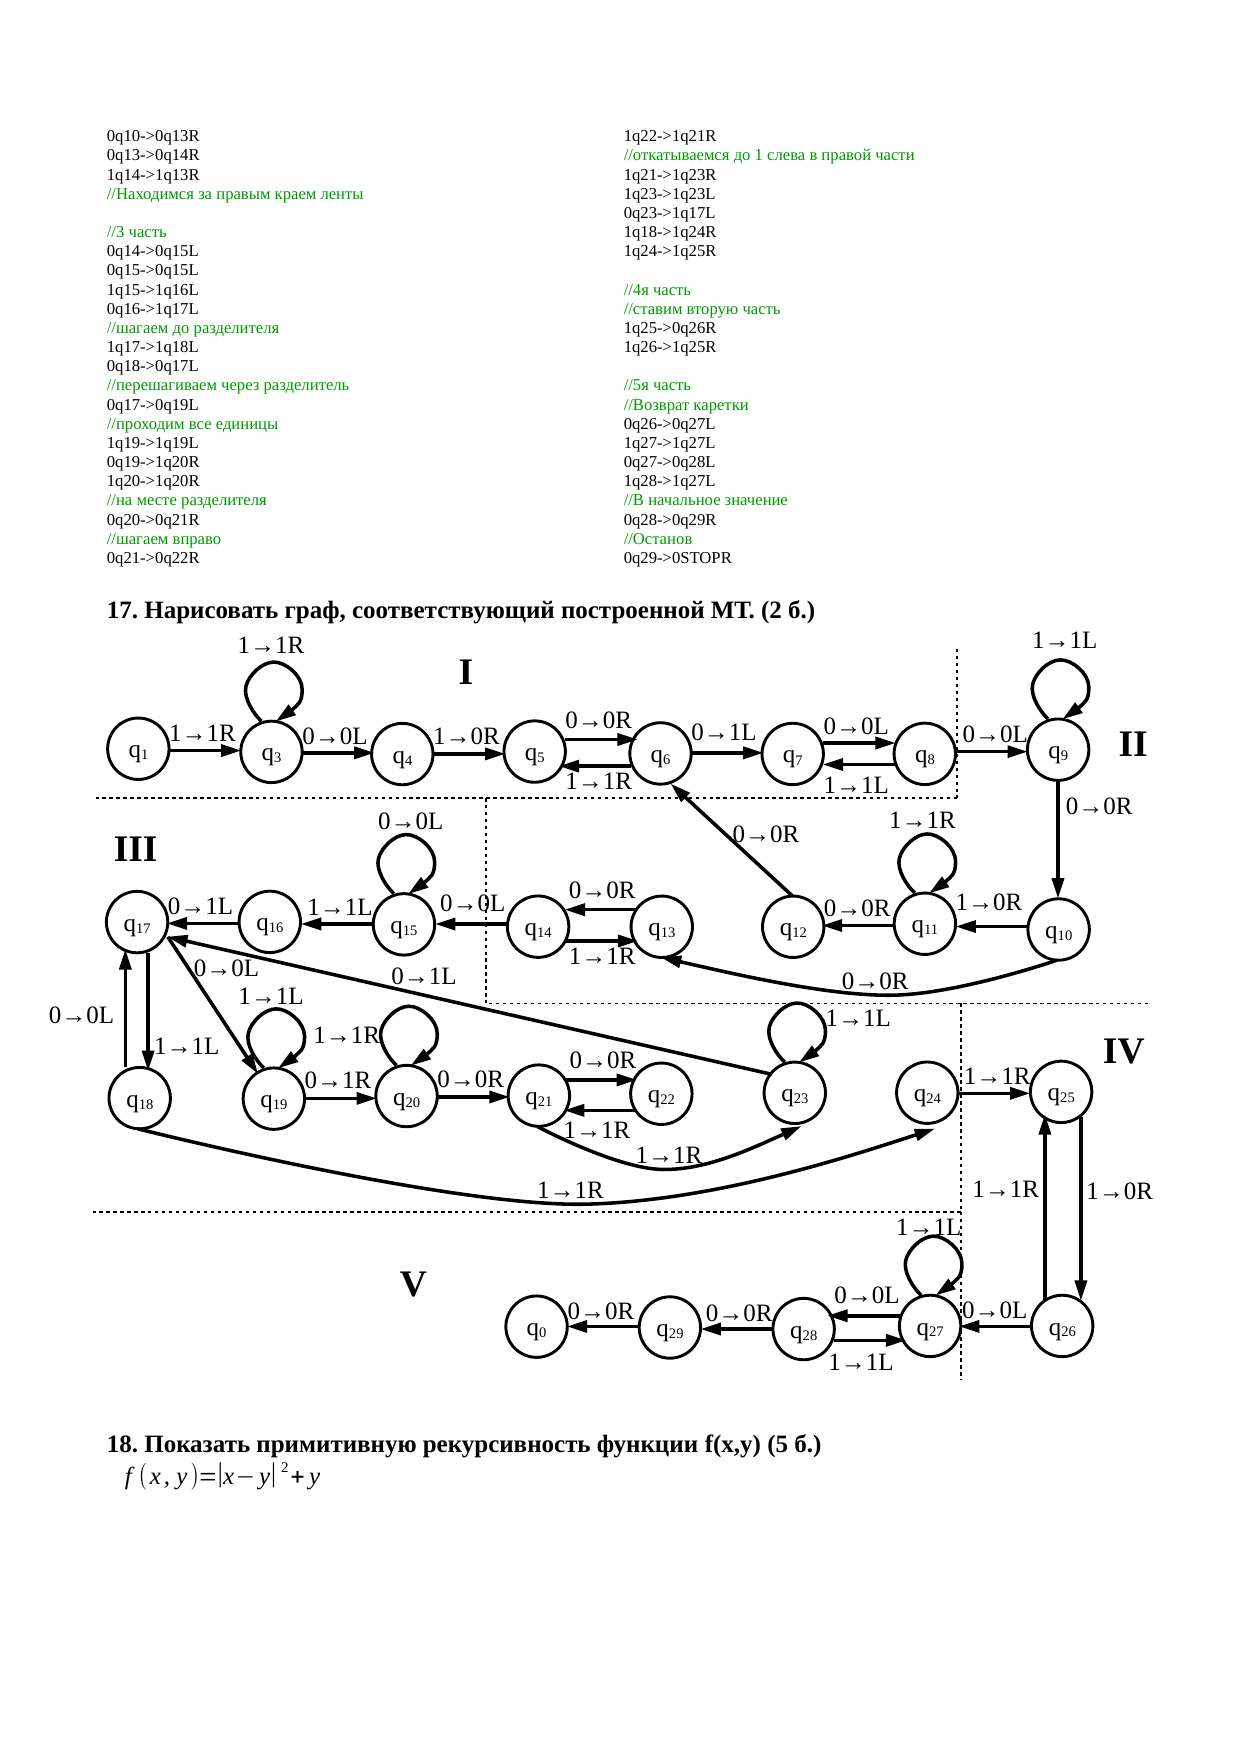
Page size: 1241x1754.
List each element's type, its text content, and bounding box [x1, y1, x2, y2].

text 0q27->0q28L [623, 452, 1141, 471]
text //на месте разделителя [107, 490, 623, 509]
text 1q28->1q27L [623, 471, 1141, 490]
text 0q14->0q15L [107, 241, 623, 260]
text 1q22->1q21R [623, 126, 1141, 145]
text //шагаем до разделителя [107, 318, 623, 337]
text 1q14->1q13R [107, 164, 623, 183]
text //Находимся за правым краем ленты [107, 183, 623, 203]
text 18. Показать примитивную рекурсивность функции f(x,y) (5 б.) [107, 1429, 1141, 1458]
text //шагаем вправо [107, 528, 623, 548]
text 0q16->1q17L [107, 298, 623, 318]
text 0q21->0q22R [107, 548, 623, 567]
text 0q13->0q14R [107, 145, 623, 164]
text 1q20->1q20R [107, 471, 623, 490]
text 0q18->0q17L [107, 356, 623, 375]
text 1q24->1q25R [623, 241, 1141, 260]
text 1q25->0q26R [623, 318, 1141, 337]
text 0q17->0q19L [107, 394, 623, 413]
text 0q23->1q17L [623, 203, 1141, 222]
text //откатываемся до 1 слева в правой части [623, 145, 1141, 164]
text 17. Нарисовать граф, соответствующий построенной МТ. (2 б.) [107, 596, 1141, 624]
text 1q23->1q23L [623, 183, 1141, 203]
text 0q26->0q27L [623, 413, 1141, 433]
text 0q29->0STOPR [623, 548, 1141, 567]
text 1q21->1q23R [623, 164, 1141, 183]
text 1q26->1q25R [623, 337, 1141, 356]
text //3 часть [107, 222, 623, 241]
text 1q27->1q27L [623, 433, 1141, 452]
text 1q19->1q19L [107, 433, 623, 452]
text 1q18->1q24R [623, 222, 1141, 241]
text //перешагиваем через разделитель [107, 375, 623, 394]
text 0q10->0q13R [107, 126, 623, 145]
text 0q15->0q15L [107, 260, 623, 279]
text //В начальное значение [623, 490, 1141, 509]
text //проходим все единицы [107, 413, 623, 433]
text 1q15->1q16L [107, 279, 623, 298]
text 0q19->1q20R [107, 452, 623, 471]
text //5я часть [623, 375, 1141, 394]
text //Возврат каретки [623, 394, 1141, 413]
text 0q20->0q21R [107, 509, 623, 528]
text //ставим вторую часть [623, 298, 1141, 318]
text //Останов [623, 528, 1141, 548]
text 0q28->0q29R [623, 509, 1141, 528]
text 1q17->1q18L [107, 337, 623, 356]
text //4я часть [623, 279, 1141, 298]
